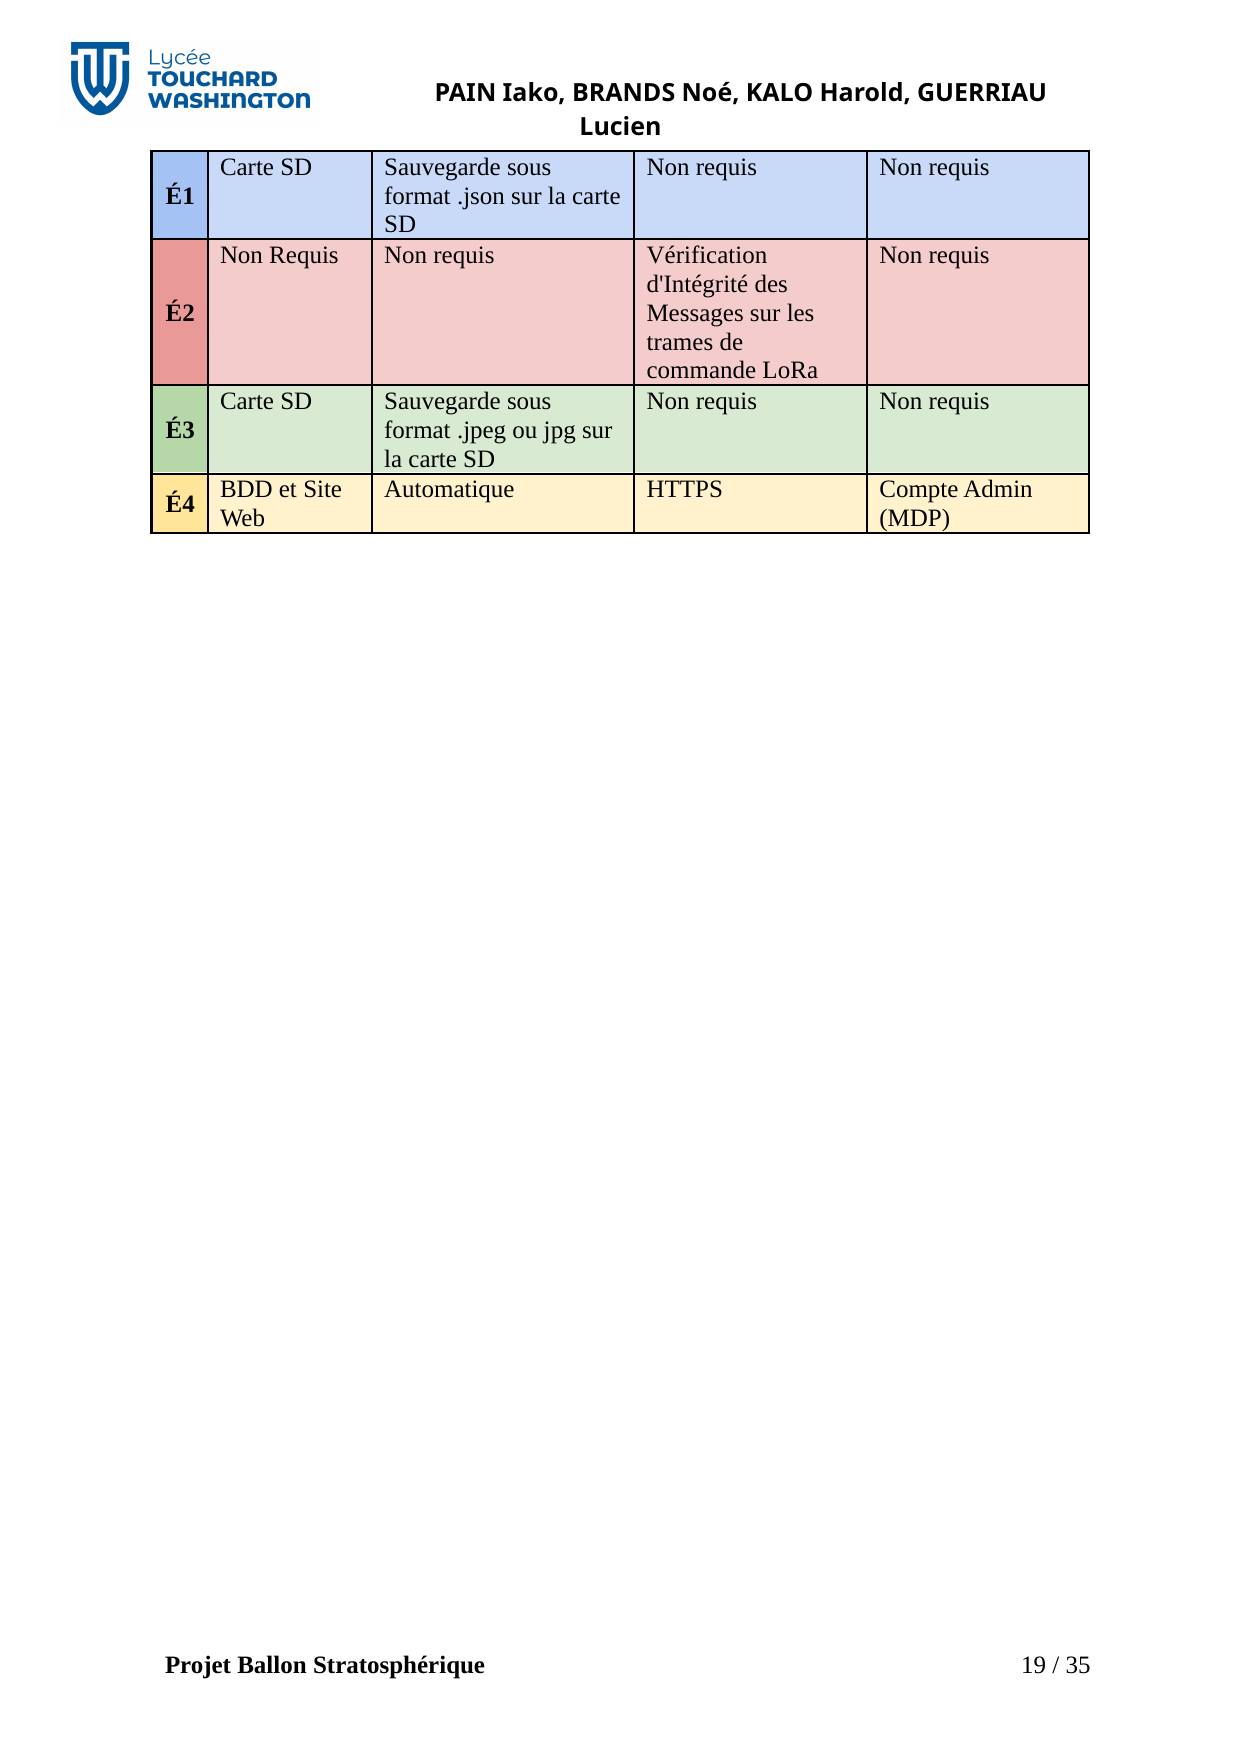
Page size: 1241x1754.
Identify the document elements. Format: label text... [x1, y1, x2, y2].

picture [59, 37, 318, 126]
table_cell Carte SD [209, 386, 371, 472]
table_cell Sauvegarde sous format .json sur la carte SD [373, 152, 633, 238]
table_cell Vérification d'Intégrité des Messages sur les trames de commande LoRa [635, 240, 866, 384]
table_cell Carte SD [209, 152, 371, 238]
table_cell Non requis [373, 240, 633, 384]
table_cell Non requis [868, 240, 1088, 384]
table_cell Automatique [373, 475, 633, 532]
table_cell É1 [153, 152, 207, 238]
table_cell BDD et Site Web [209, 475, 371, 532]
table_cell É2 [153, 240, 207, 384]
table_cell Non requis [635, 386, 866, 472]
table_cell Compte Admin (MDP) [868, 475, 1088, 532]
table_cell HTTPS [635, 475, 866, 532]
table_cell Non requis [868, 386, 1088, 472]
table_cell É3 [153, 386, 207, 472]
table_cell É4 [153, 475, 207, 532]
table_cell Non requis [868, 152, 1088, 238]
table_cell Sauvegarde sous format .jpeg ou jpg sur la carte SD [373, 386, 633, 472]
table_cell Non Requis [209, 240, 371, 384]
table_cell Non requis [635, 152, 866, 238]
